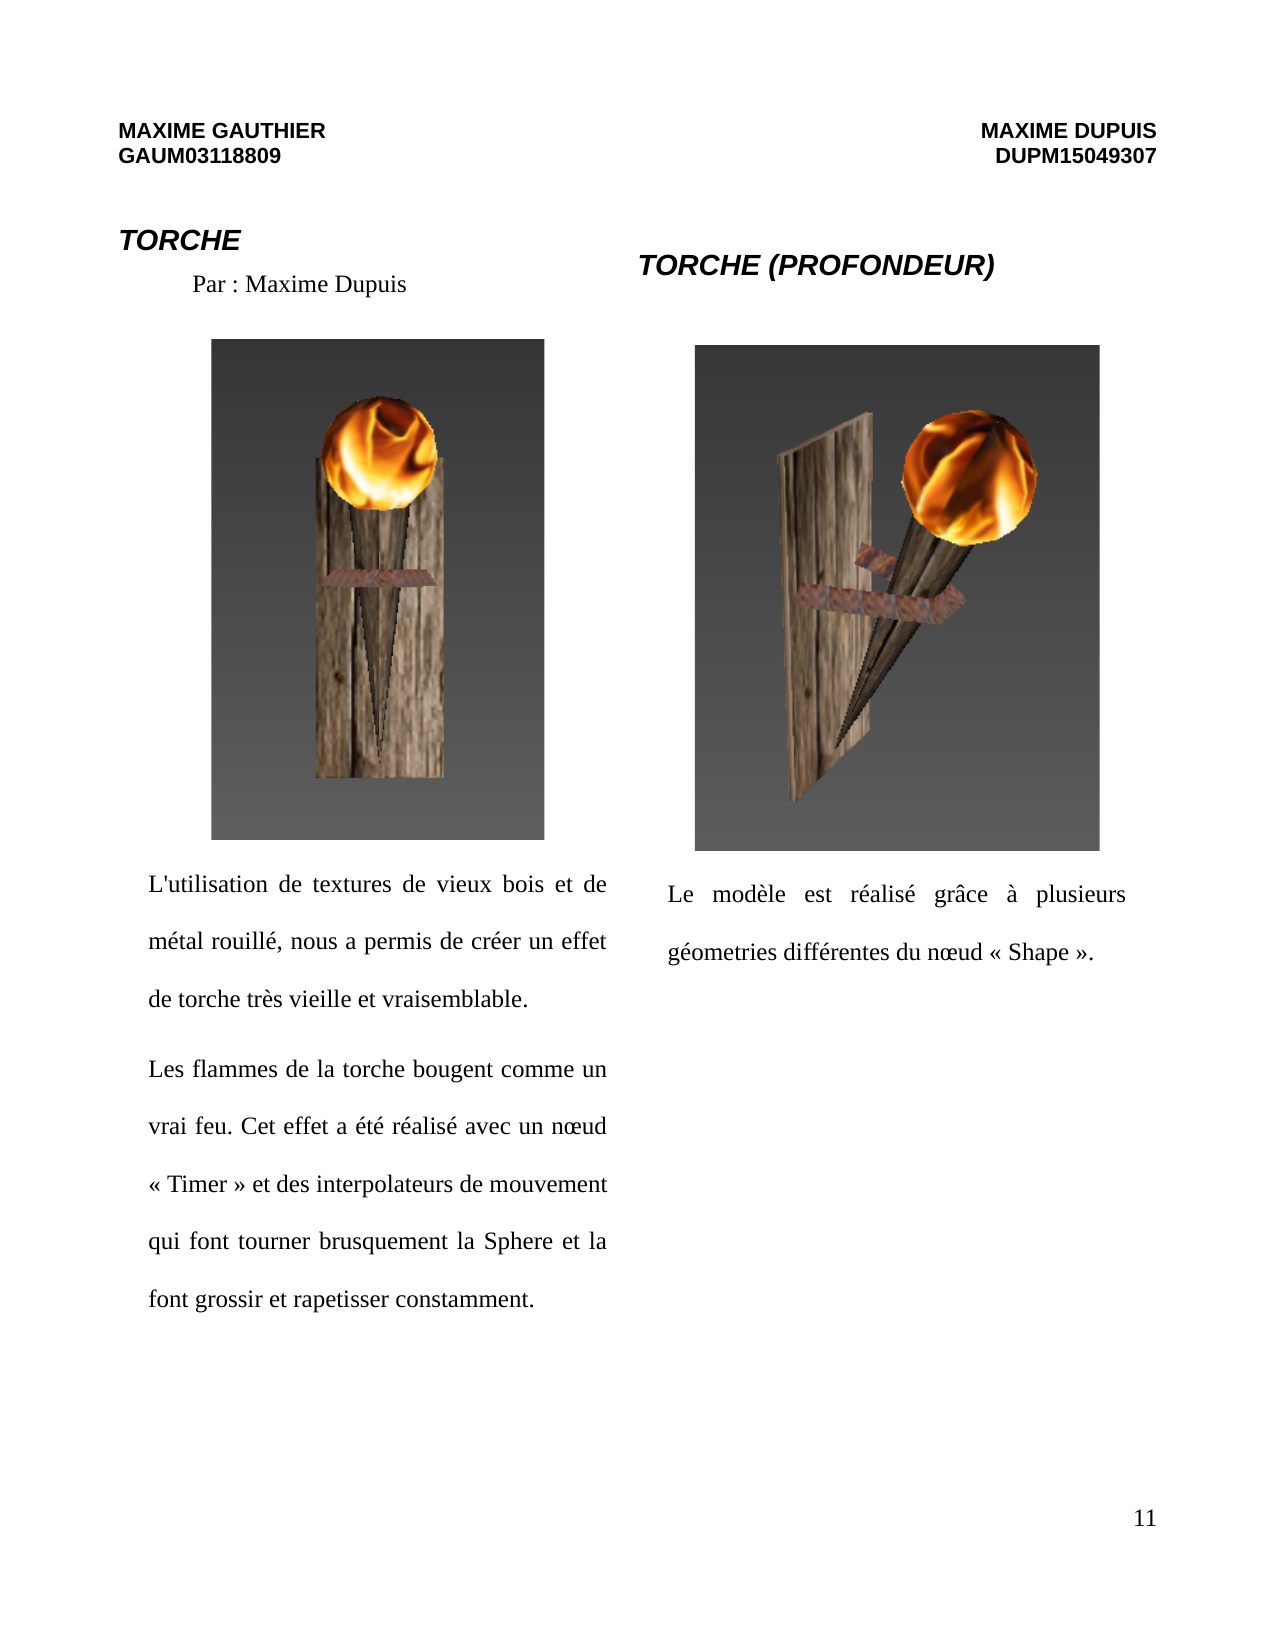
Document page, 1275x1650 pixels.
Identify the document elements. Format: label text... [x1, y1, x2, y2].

text Les flammes de la torche bougent comme un vrai feu. Cet effet a été réalisé avec un nœud « Timer » et des interpolateurs de mouvement qui font tourner brusquement la Sphere et la font grossir et rapetisser constamment. [148, 1054, 607, 1312]
text L'utilisation de textures de vieux bois et de métal rouillé, nous a permis de créer un effet de torche très vieille et vraisemblable. [148, 339, 607, 1012]
text Par : Maxime Dupuis [118, 269, 637, 298]
subtitle Torche (profondeur) [637, 248, 1157, 282]
text Le modèle est réalisé grâce à plusieurs géometries différentes du nœud « Shape ». [667, 364, 1127, 965]
subtitle Torche [118, 223, 637, 257]
